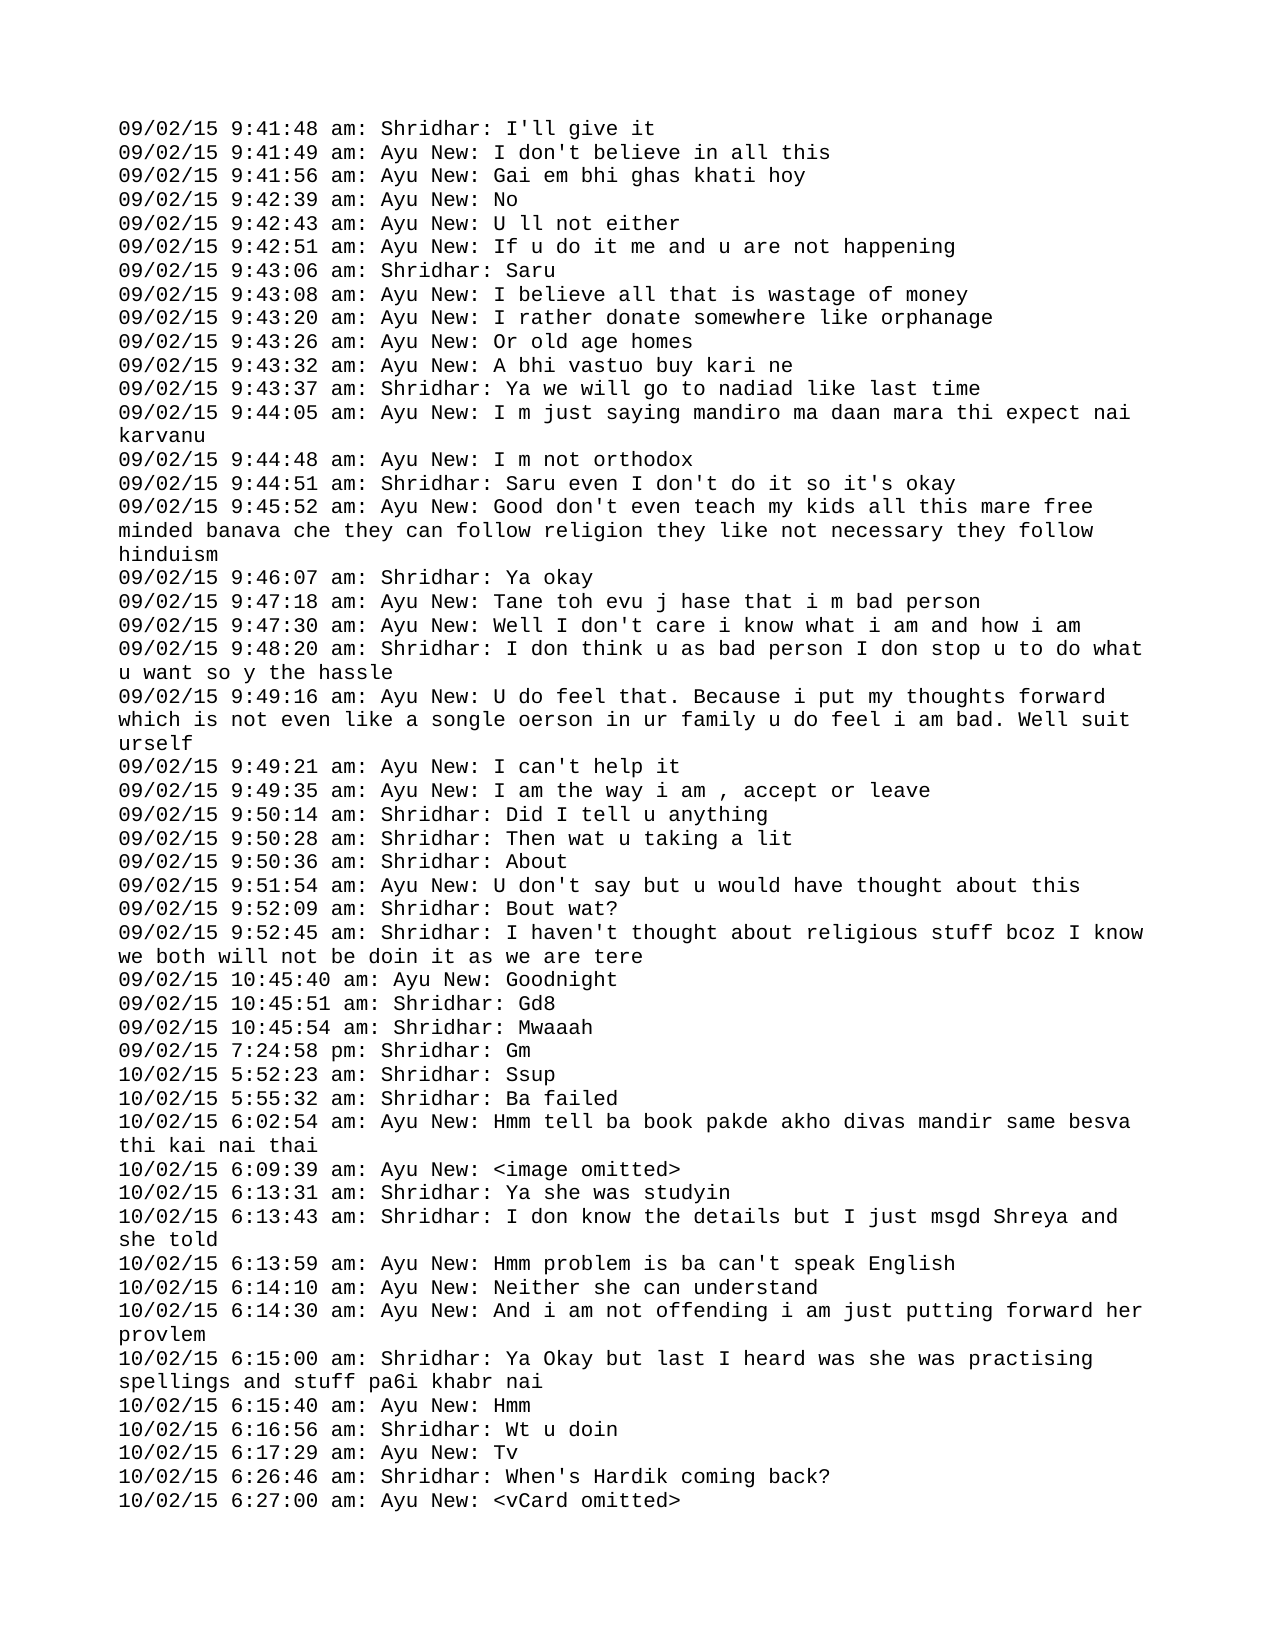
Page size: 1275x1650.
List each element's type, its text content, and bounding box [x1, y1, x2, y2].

text 10/02/15 6:16:56 am: Shridhar: Wt u doin [118, 1419, 1157, 1442]
text 09/02/15 9:49:21 am: Ayu New: I can't help it [118, 757, 1157, 780]
text 10/02/15 6:15:00 am: Shridhar: Ya Okay but last I heard was she was practising spellings and stuff pa6i khabr nai [118, 1348, 1157, 1395]
text 09/02/15 9:49:35 am: Ayu New: I am the way i am , accept or leave [118, 780, 1157, 804]
text 10/02/15 5:52:23 am: Shridhar: Ssup [118, 1064, 1157, 1088]
text 09/02/15 9:43:06 am: Shridhar: Saru [118, 260, 1157, 284]
text 10/02/15 6:13:31 am: Shridhar: Ya she was studyin [118, 1182, 1157, 1206]
text 09/02/15 9:43:08 am: Ayu New: I believe all that is wastage of money [118, 284, 1157, 307]
text 09/02/15 9:42:51 am: Ayu New: If u do it me and u are not happening [118, 236, 1157, 260]
text 09/02/15 9:47:18 am: Ayu New: Tane toh evu j hase that i m bad person [118, 591, 1157, 615]
text 09/02/15 10:45:54 am: Shridhar: Mwaaah [118, 1017, 1157, 1040]
text 09/02/15 9:50:36 am: Shridhar: About [118, 851, 1157, 875]
text 09/02/15 9:50:28 am: Shridhar: Then wat u taking a lit [118, 827, 1157, 851]
text 10/02/15 6:17:29 am: Ayu New: Tv [118, 1442, 1157, 1466]
text 09/02/15 9:50:14 am: Shridhar: Did I tell u anything [118, 804, 1157, 827]
text 09/02/15 9:43:32 am: Ayu New: A bhi vastuo buy kari ne [118, 354, 1157, 378]
text 10/02/15 6:13:59 am: Ayu New: Hmm problem is ba can't speak English [118, 1253, 1157, 1277]
text 09/02/15 9:45:52 am: Ayu New: Good don't even teach my kids all this mare free minded banava che they can follow religion they like not necessary they follow hinduism [118, 496, 1157, 567]
text 09/02/15 9:47:30 am: Ayu New: Well I don't care i know what i am and how i am [118, 615, 1157, 638]
text 10/02/15 5:55:32 am: Shridhar: Ba failed [118, 1088, 1157, 1111]
text 10/02/15 6:13:43 am: Shridhar: I don know the details but I just msgd Shreya and she told [118, 1206, 1157, 1253]
text 09/02/15 9:52:09 am: Shridhar: Bout wat? [118, 898, 1157, 922]
text 10/02/15 6:14:30 am: Ayu New: And i am not offending i am just putting forward her provlem [118, 1300, 1157, 1348]
text 10/02/15 6:27:00 am: Ayu New: <vCard omitted> [118, 1489, 1157, 1513]
text 09/02/15 9:43:20 am: Ayu New: I rather donate somewhere like orphanage [118, 307, 1157, 331]
text 09/02/15 9:44:05 am: Ayu New: I m just saying mandiro ma daan mara thi expect nai karvanu [118, 402, 1157, 449]
text 09/02/15 9:42:39 am: Ayu New: No [118, 189, 1157, 213]
text 09/02/15 9:43:26 am: Ayu New: Or old age homes [118, 331, 1157, 354]
text 10/02/15 6:15:40 am: Ayu New: Hmm [118, 1395, 1157, 1419]
text 10/02/15 6:02:54 am: Ayu New: Hmm tell ba book pakde akho divas mandir same besva thi kai nai thai [118, 1111, 1157, 1158]
text 09/02/15 7:24:58 pm: Shridhar: Gm [118, 1040, 1157, 1064]
text 09/02/15 9:44:48 am: Ayu New: I m not orthodox [118, 449, 1157, 473]
text 09/02/15 10:45:51 am: Shridhar: Gd8 [118, 993, 1157, 1017]
text 10/02/15 6:09:39 am: Ayu New: <image omitted> [118, 1158, 1157, 1182]
text 09/02/15 9:52:45 am: Shridhar: I haven't thought about religious stuff bcoz I know we both will not be doin it as we are tere [118, 922, 1157, 969]
text 09/02/15 9:41:56 am: Ayu New: Gai em bhi ghas khati hoy [118, 165, 1157, 189]
text 09/02/15 9:48:20 am: Shridhar: I don think u as bad person I don stop u to do what u want so y the hassle [118, 638, 1157, 686]
text 09/02/15 9:43:37 am: Shridhar: Ya we will go to nadiad like last time [118, 378, 1157, 402]
text 09/02/15 9:44:51 am: Shridhar: Saru even I don't do it so it's okay [118, 473, 1157, 496]
text 09/02/15 9:49:16 am: Ayu New: U do feel that. Because i put my thoughts forward which is not even like a songle oerson in ur family u do feel i am bad. Well suit urself [118, 686, 1157, 757]
text 09/02/15 10:45:40 am: Ayu New: Goodnight [118, 969, 1157, 993]
text 09/02/15 9:46:07 am: Shridhar: Ya okay [118, 567, 1157, 591]
text 09/02/15 9:41:49 am: Ayu New: I don't believe in all this [118, 142, 1157, 165]
text 10/02/15 6:14:10 am: Ayu New: Neither she can understand [118, 1277, 1157, 1300]
text 09/02/15 9:42:43 am: Ayu New: U ll not either [118, 213, 1157, 236]
text 09/02/15 9:51:54 am: Ayu New: U don't say but u would have thought about this [118, 875, 1157, 898]
text 09/02/15 9:41:48 am: Shridhar: I'll give it [118, 118, 1157, 142]
text 10/02/15 6:26:46 am: Shridhar: When's Hardik coming back? [118, 1466, 1157, 1489]
